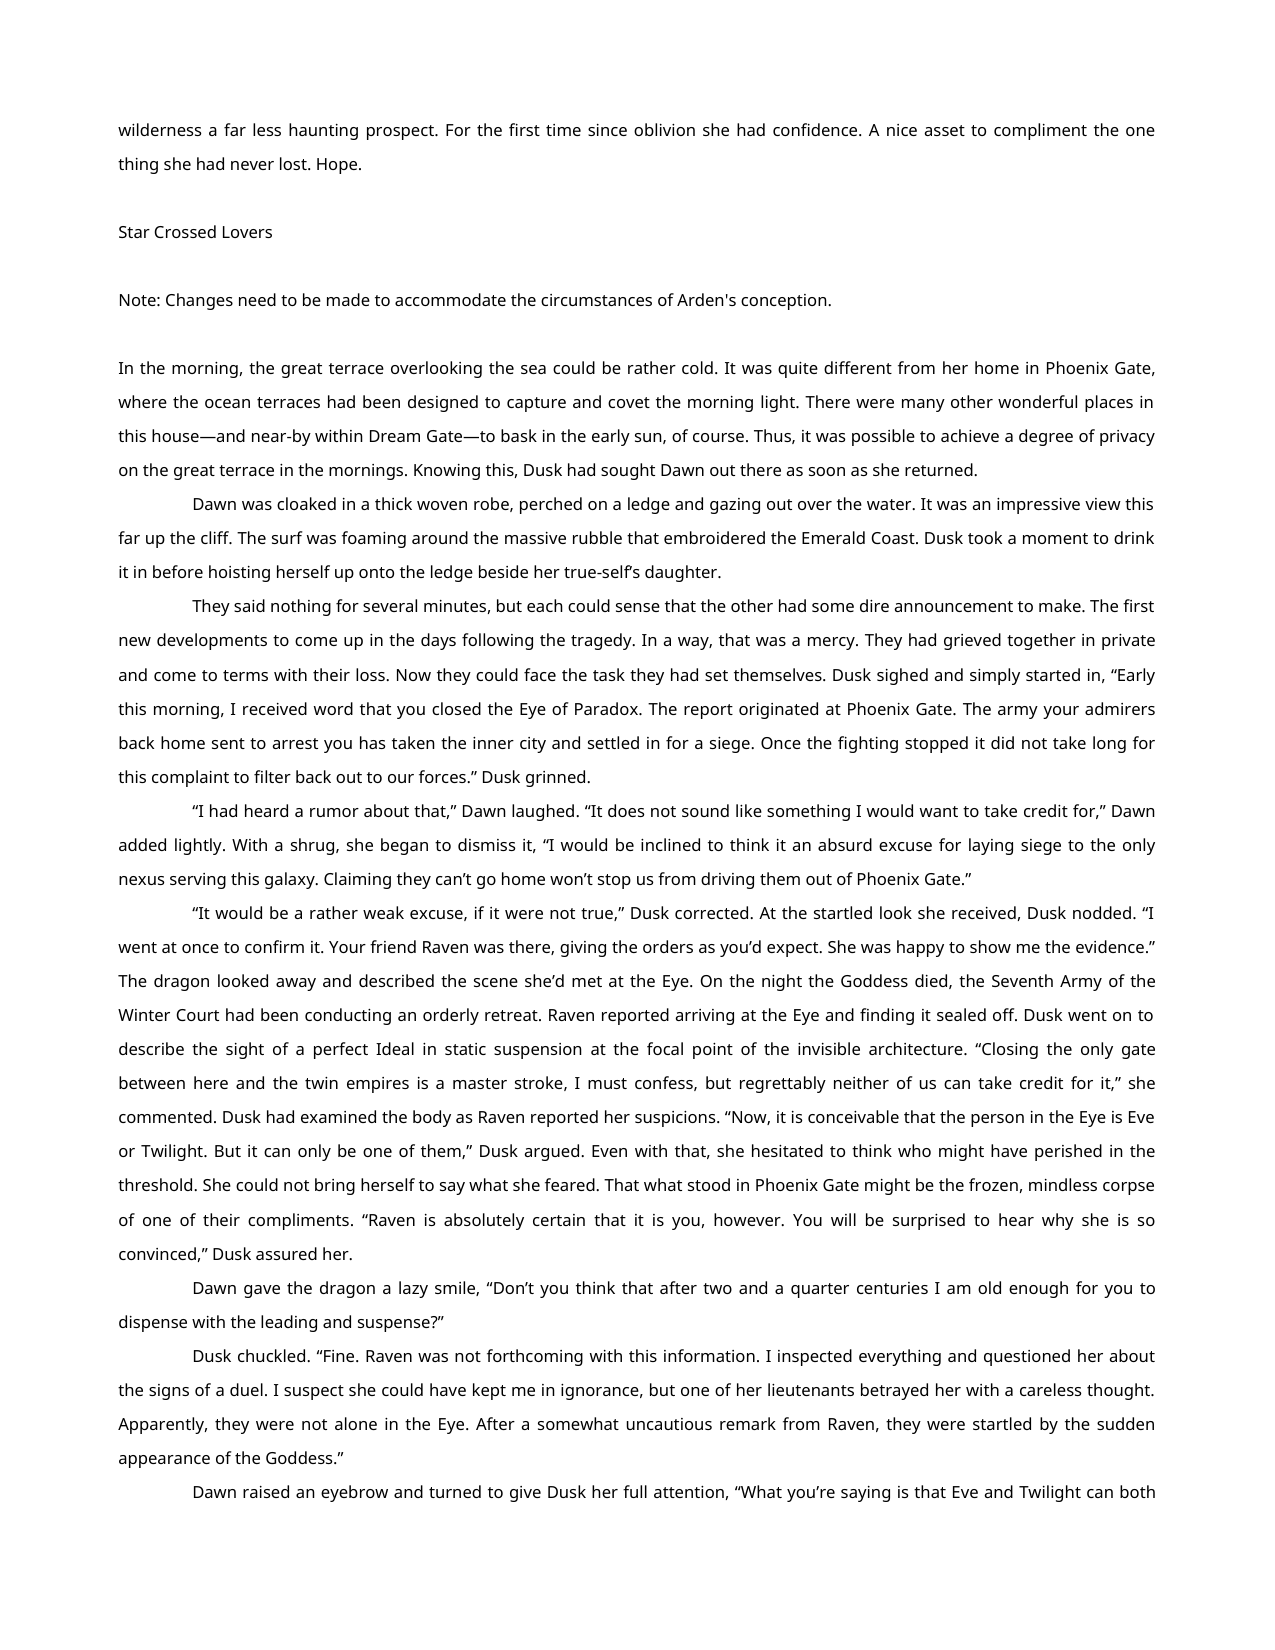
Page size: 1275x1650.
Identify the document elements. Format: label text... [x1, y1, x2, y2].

text Dawn raised an eyebrow and turned to give Dusk her full attention, “What you’re saying is that Eve and Twilight can both [118, 1481, 1157, 1503]
text Note: Changes need to be made to accommodate the circumstances of Arden's conception. [118, 288, 1157, 311]
text They said nothing for several minutes, but each could sense that the other had some dire announcement to make. The first new developments to come up in the days following the tragedy. In a way, that was a mercy. They had grieved together in private and come to terms with their loss. Now they could face the task they had set themselves. Dusk sighed and simply started in, “Early this morning, I received word that you closed the Eye of Paradox. The report originated at Phoenix Gate. The army your admirers back home sent to arrest you has taken the inner city and settled in for a siege. Once the fighting stopped it did not take long for this complaint to filter back out to our forces.” Dusk grinned. [118, 595, 1157, 788]
text “I had heard a rumor about that,” Dawn laughed. “It does not sound like something I would want to take credit for,” Dawn added lightly. With a shrug, she began to dismiss it, “I would be inclined to think it an absurd excuse for laying siege to the only nexus serving this galaxy. Claiming they can’t go home won’t stop us from driving them out of Phoenix Gate.” [118, 799, 1157, 890]
text In the morning, the great terrace overlooking the sea could be rather cold. It was quite different from her home in Phoenix Gate, where the ocean terraces had been designed to capture and covet the morning light. There were many other wonderful places in this house—and near-by within Dream Gate—to bask in the early sun, of course. Thus, it was possible to achieve a degree of privacy on the great terrace in the mornings. Knowing this, Dusk had sought Dawn out there as soon as she returned. [118, 357, 1157, 481]
text Star Crossed Lovers [118, 220, 1157, 243]
text Dusk chuckled. “Fine. Raven was not forthcoming with this information. I inspected everything and questioned her about the signs of a duel. I suspect she could have kept me in ignorance, but one of her lieutenants betrayed her with a careless thought. Apparently, they were not alone in the Eye. After a somewhat uncautious remark from Raven, they were startled by the sudden appearance of the Goddess.” [118, 1344, 1157, 1469]
text “It would be a rather weak excuse, if it were not true,” Dusk corrected. At the startled look she received, Dusk nodded. “I went at once to confirm it. Your friend Raven was there, giving the orders as you’d expect. She was happy to show me the evidence.” The dragon looked away and described the scene she’d met at the Eye. On the night the Goddess died, the Seventh Army of the Winter Court had been conducting an orderly retreat. Raven reported arriving at the Eye and finding it sealed off. Dusk went on to describe the sight of a perfect Ideal in static suspension at the focal point of the invisible architecture. “Closing the only gate between here and the twin empires is a master stroke, I must confess, but regrettably neither of us can take credit for it,” she commented. Dusk had examined the body as Raven reported her suspicions. “Now, it is conceivable that the person in the Eye is Eve or Twilight. But it can only be one of them,” Dusk argued. Even with that, she hesitated to think who might have perished in the threshold. She could not bring herself to say what she feared. That what stood in Phoenix Gate might be the frozen, mindless corpse of one of their compliments. “Raven is absolutely certain that it is you, however. You will be surprised to hear why she is so convinced,” Dusk assured her. [118, 902, 1157, 1265]
text Dawn gave the dragon a lazy smile, “Don’t you think that after two and a quarter centuries I am old enough for you to dispense with the leading and suspense?” [118, 1276, 1157, 1333]
text wilderness a far less haunting prospect. For the first time since oblivion she had confidence. A nice asset to compliment the one thing she had never lost. Hope. [118, 118, 1157, 175]
text Dawn was cloaked in a thick woven robe, perched on a ledge and gazing out over the water. It was an impressive view this far up the cliff. The surf was foaming around the massive rubble that embroidered the Emerald Coast. Dusk took a moment to drink it in before hoisting herself up onto the ledge beside her true-self’s daughter. [118, 493, 1157, 584]
